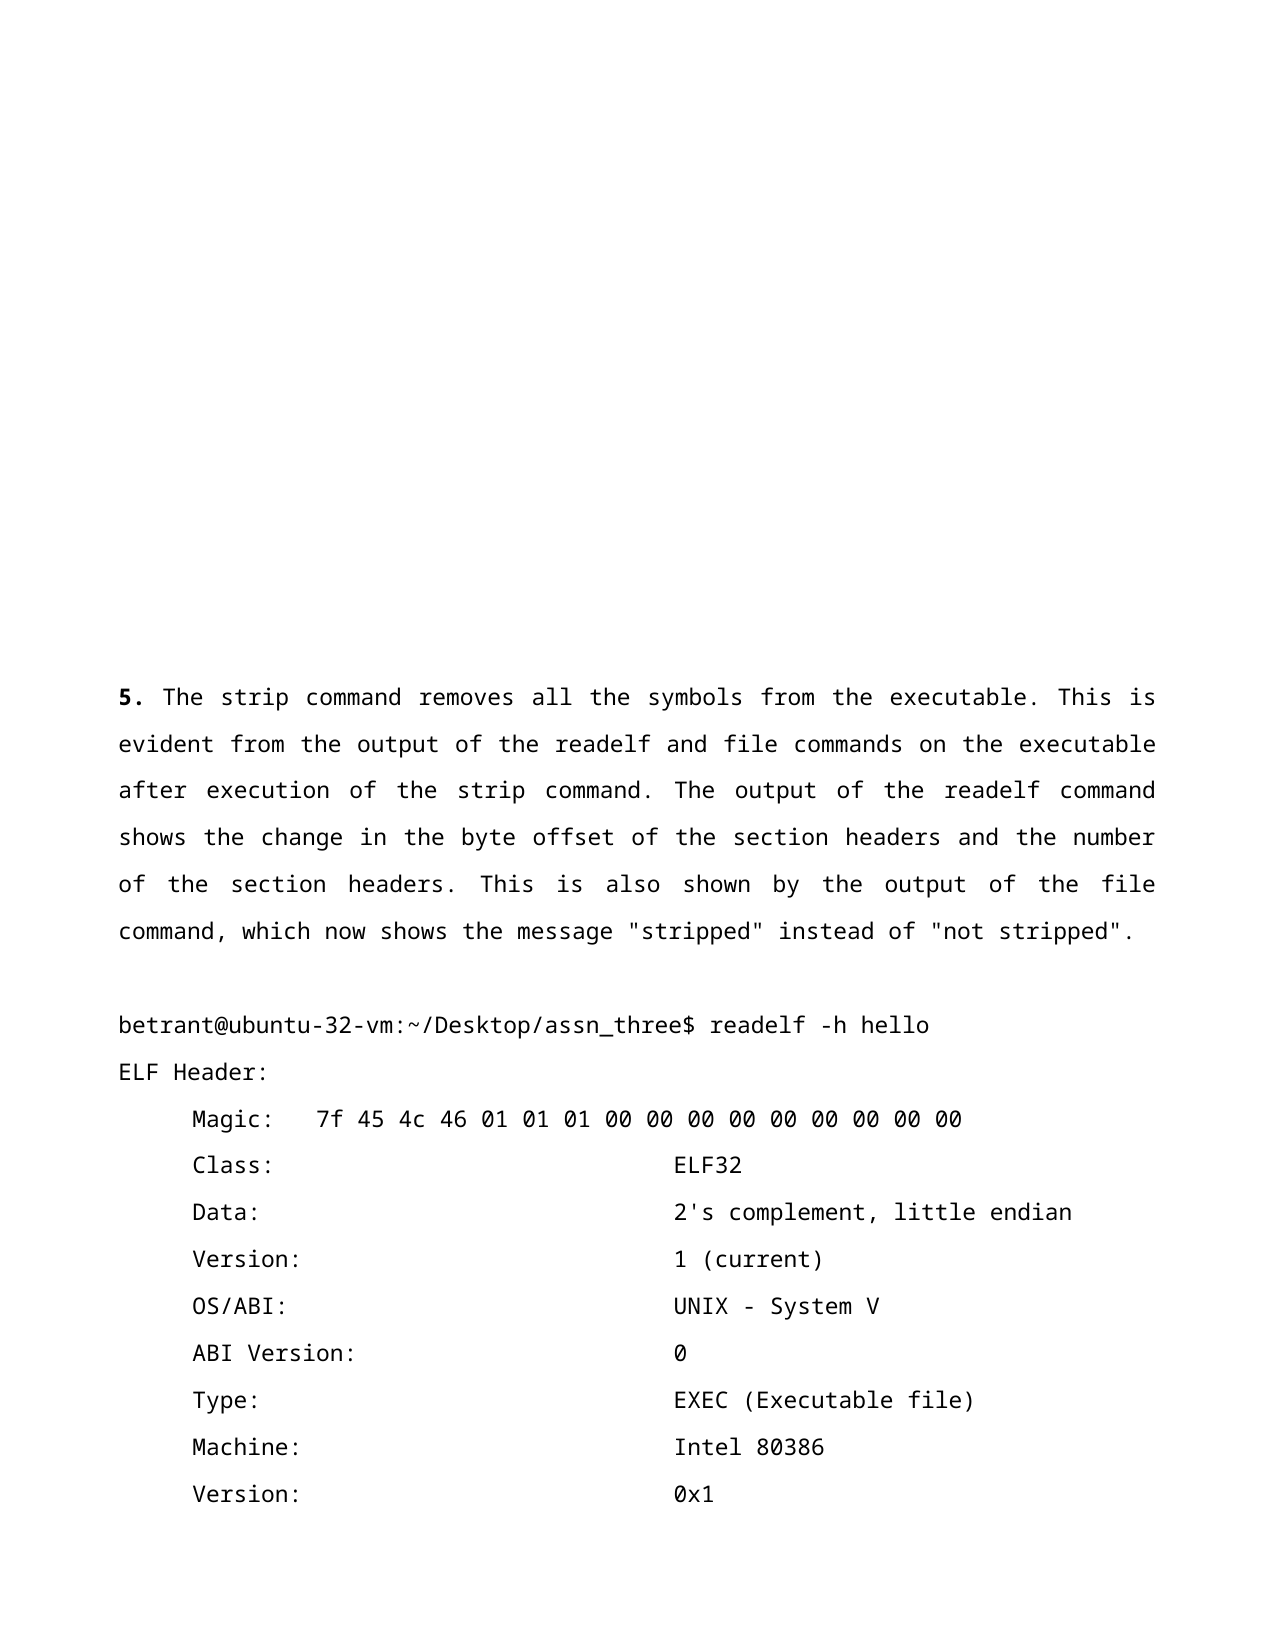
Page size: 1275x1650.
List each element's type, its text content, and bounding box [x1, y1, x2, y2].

text ABI Version: 0 [118, 1337, 1157, 1368]
text betrant@ubuntu-32-vm:~/Desktop/assn_three$ readelf -h hello [118, 1009, 1157, 1040]
text OS/ABI: UNIX - System V [118, 1290, 1157, 1321]
text ELF Header: [118, 1056, 1157, 1087]
text Type: EXEC (Executable file) [118, 1384, 1157, 1415]
text Data: 2's complement, little endian [118, 1196, 1157, 1227]
text Class: ELF32 [118, 1149, 1157, 1181]
text Magic: 7f 45 4c 46 01 01 01 00 00 00 00 00 00 00 00 00 [118, 1102, 1157, 1134]
text Machine: Intel 80386 [118, 1431, 1157, 1462]
text 5. The strip command removes all the symbols from the executable. This is evident from the output of the readelf and file commands on the executable after execution of the strip command. The output of the readelf command shows the change in the byte offset of the section headers and the number of the section headers. This is also shown by the output of the file command, which now shows the message "stripped" instead of "not stripped". [118, 681, 1157, 946]
text Version: 1 (current) [118, 1243, 1157, 1274]
text Version: 0x1 [118, 1477, 1157, 1509]
